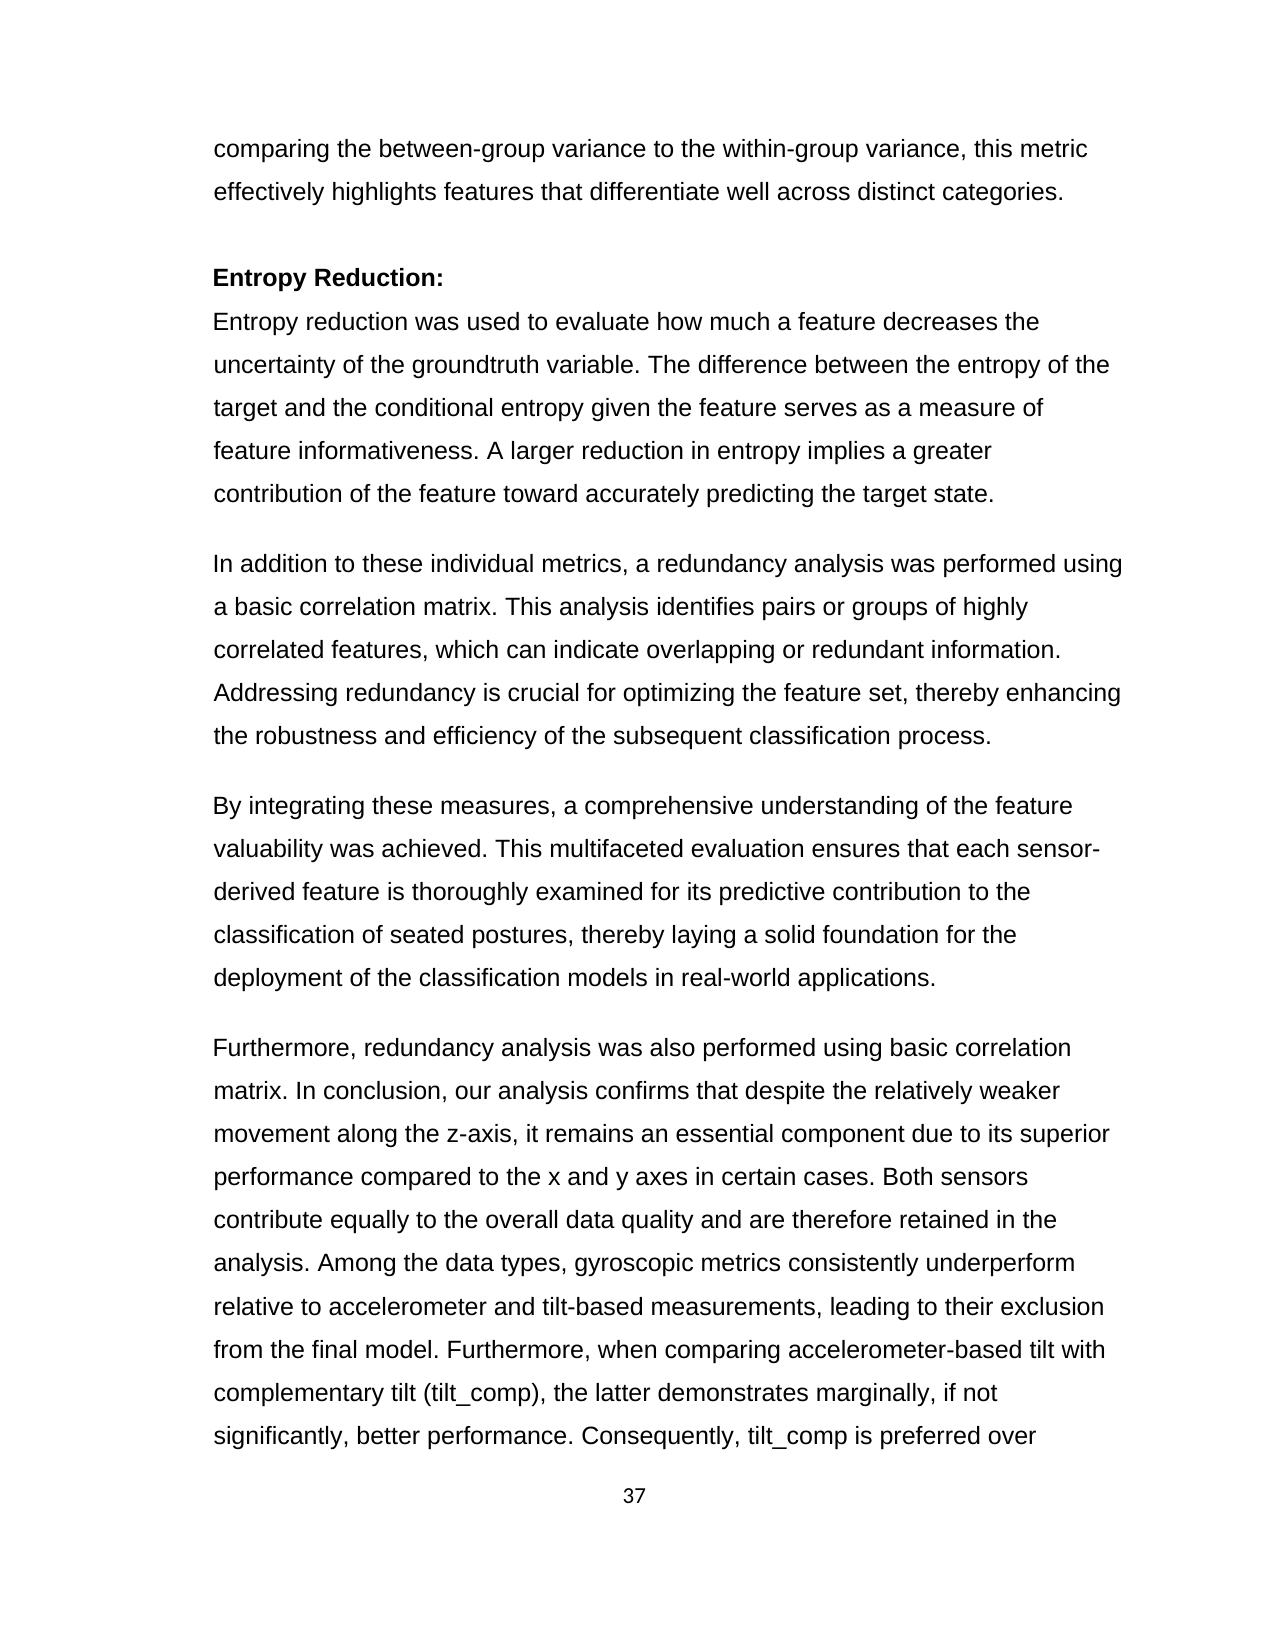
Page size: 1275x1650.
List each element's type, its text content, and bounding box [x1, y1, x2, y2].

text In addition to these individual metrics, a redundancy analysis was performed using a basic correlation matrix. This analysis identifies pairs or groups of highly correlated features, which can indicate overlapping or redundant information. Addressing redundancy is crucial for optimizing the feature set, thereby enhancing the robustness and efficiency of the subsequent classification process. [212, 549, 1128, 750]
text comparing the between-group variance to the within-group variance, this metric effectively highlights features that differentiate well across distinct categories. [212, 134, 1128, 206]
text Entropy reduction was used to evaluate how much a feature decreases the uncertainty of the groundtruth variable. The difference between the entropy of the target and the conditional entropy given the feature serves as a measure of feature informativeness. A larger reduction in entropy implies a greater contribution of the feature toward accurately predicting the target state. [212, 307, 1128, 508]
text Furthermore, redundancy analysis was also performed using basic correlation matrix. In conclusion, our analysis confirms that despite the relatively weaker movement along the z-axis, it remains an essential component due to its superior performance compared to the x and y axes in certain cases. Both sensors contribute equally to the overall data quality and are therefore retained in the analysis. Among the data types, gyroscopic metrics consistently underperform relative to accelerometer and tilt-based measurements, leading to their exclusion from the final model. Furthermore, when comparing accelerometer-based tilt with complementary tilt (tilt_comp), the latter demonstrates marginally, if not significantly, better performance. Consequently, tilt_comp is preferred over [212, 1033, 1128, 1450]
text Entropy Reduction: [212, 263, 1137, 292]
text By integrating these measures, a comprehensive understanding of the feature valuability was achieved. This multifaceted evaluation ensures that each sensor-derived feature is thoroughly examined for its predictive contribution to the classification of seated postures, thereby laying a solid foundation for the deployment of the classification models in real-world applications. [212, 791, 1128, 992]
